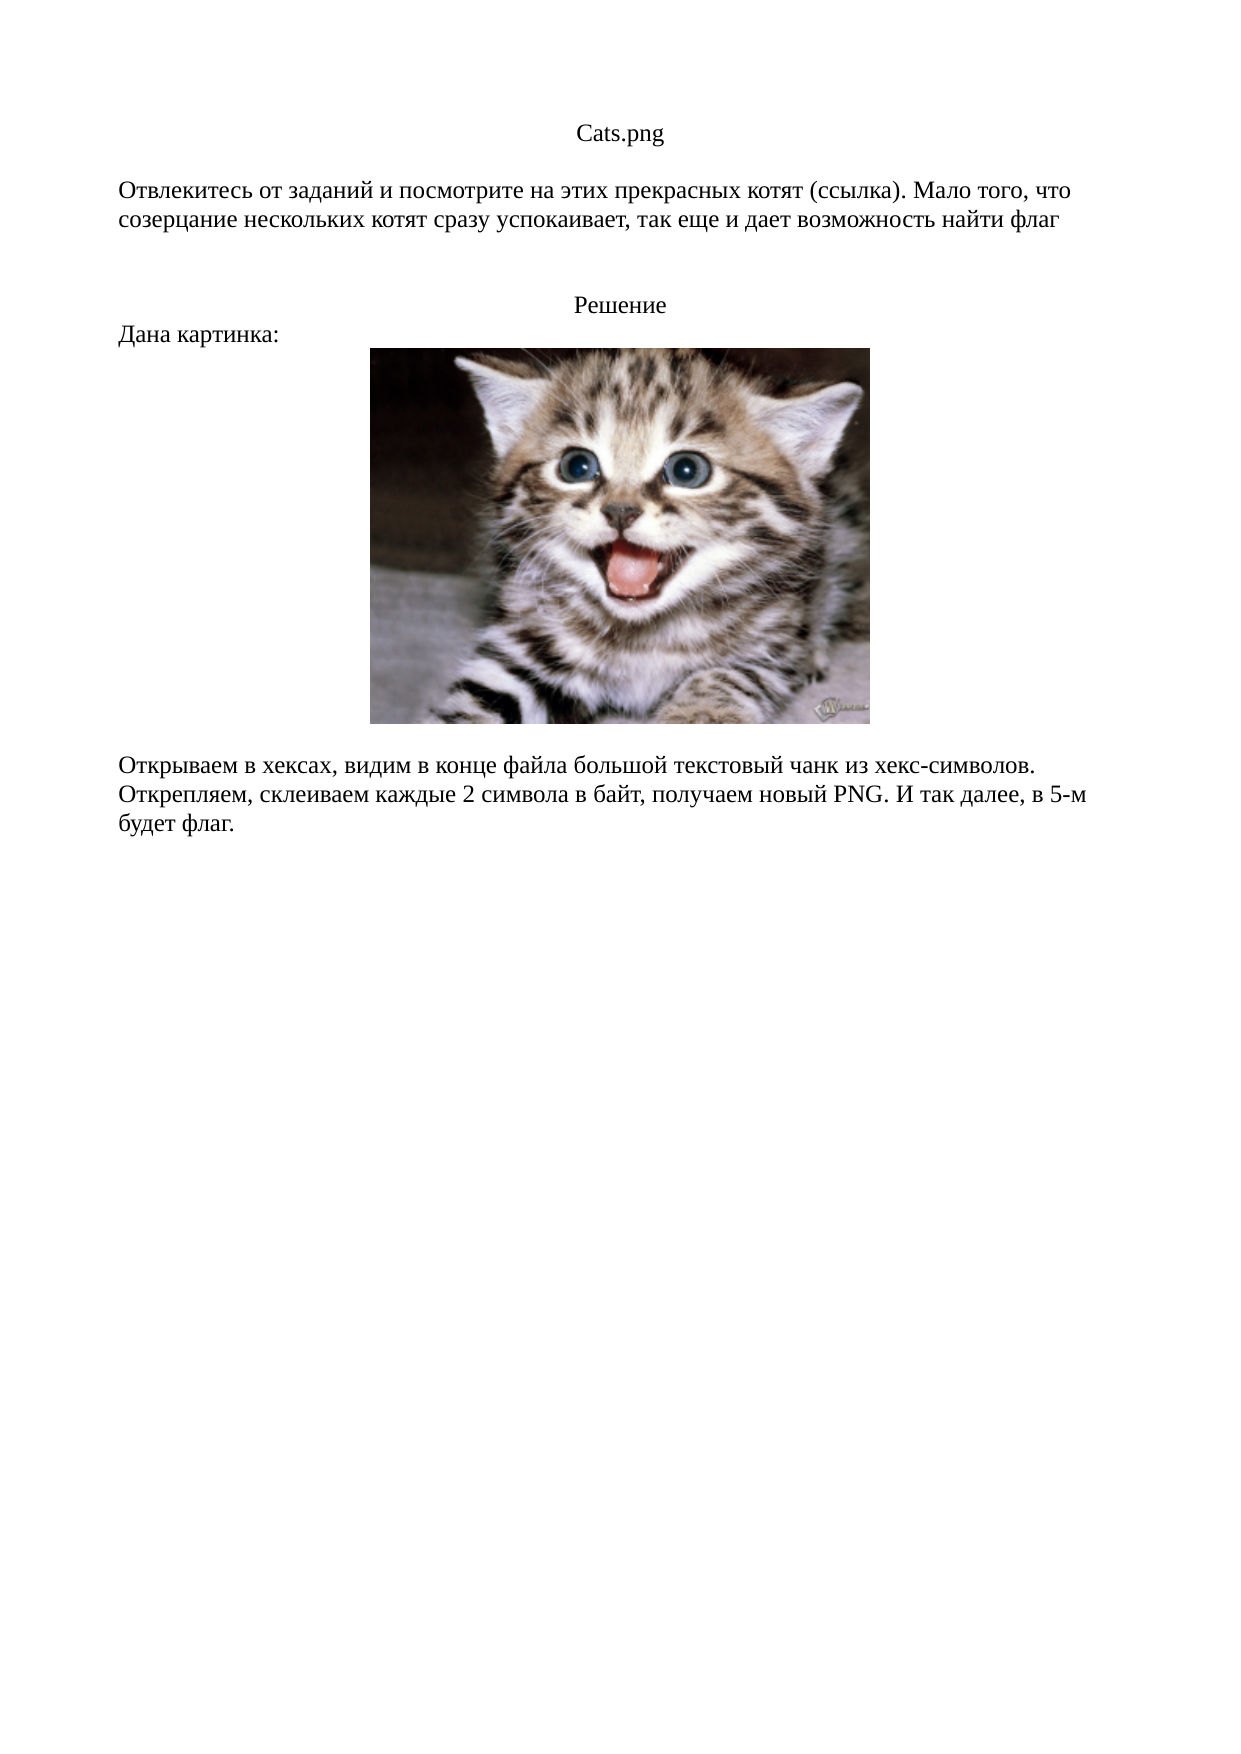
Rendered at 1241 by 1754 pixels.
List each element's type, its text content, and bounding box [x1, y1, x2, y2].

text Дана картинка: [118, 319, 1122, 348]
text Cats.png [118, 118, 1122, 147]
picture [370, 348, 870, 724]
text Открываем в хексах, видим в конце файла большой текстовый чанк из хекс-символов. [118, 751, 1122, 779]
text Решение [118, 291, 1122, 319]
text Отвлекитесь от заданий и посмотрите на этих прекрасных котят (ссылка). Мало того, что созерцание нескольких котят сразу успокаивает, так еще и дает возможность найти флаг [118, 176, 1122, 233]
text Открепляем, склеиваем каждые 2 символа в байт, получаем новый PNG. И так далее, в 5-м будет флаг. [118, 779, 1122, 837]
